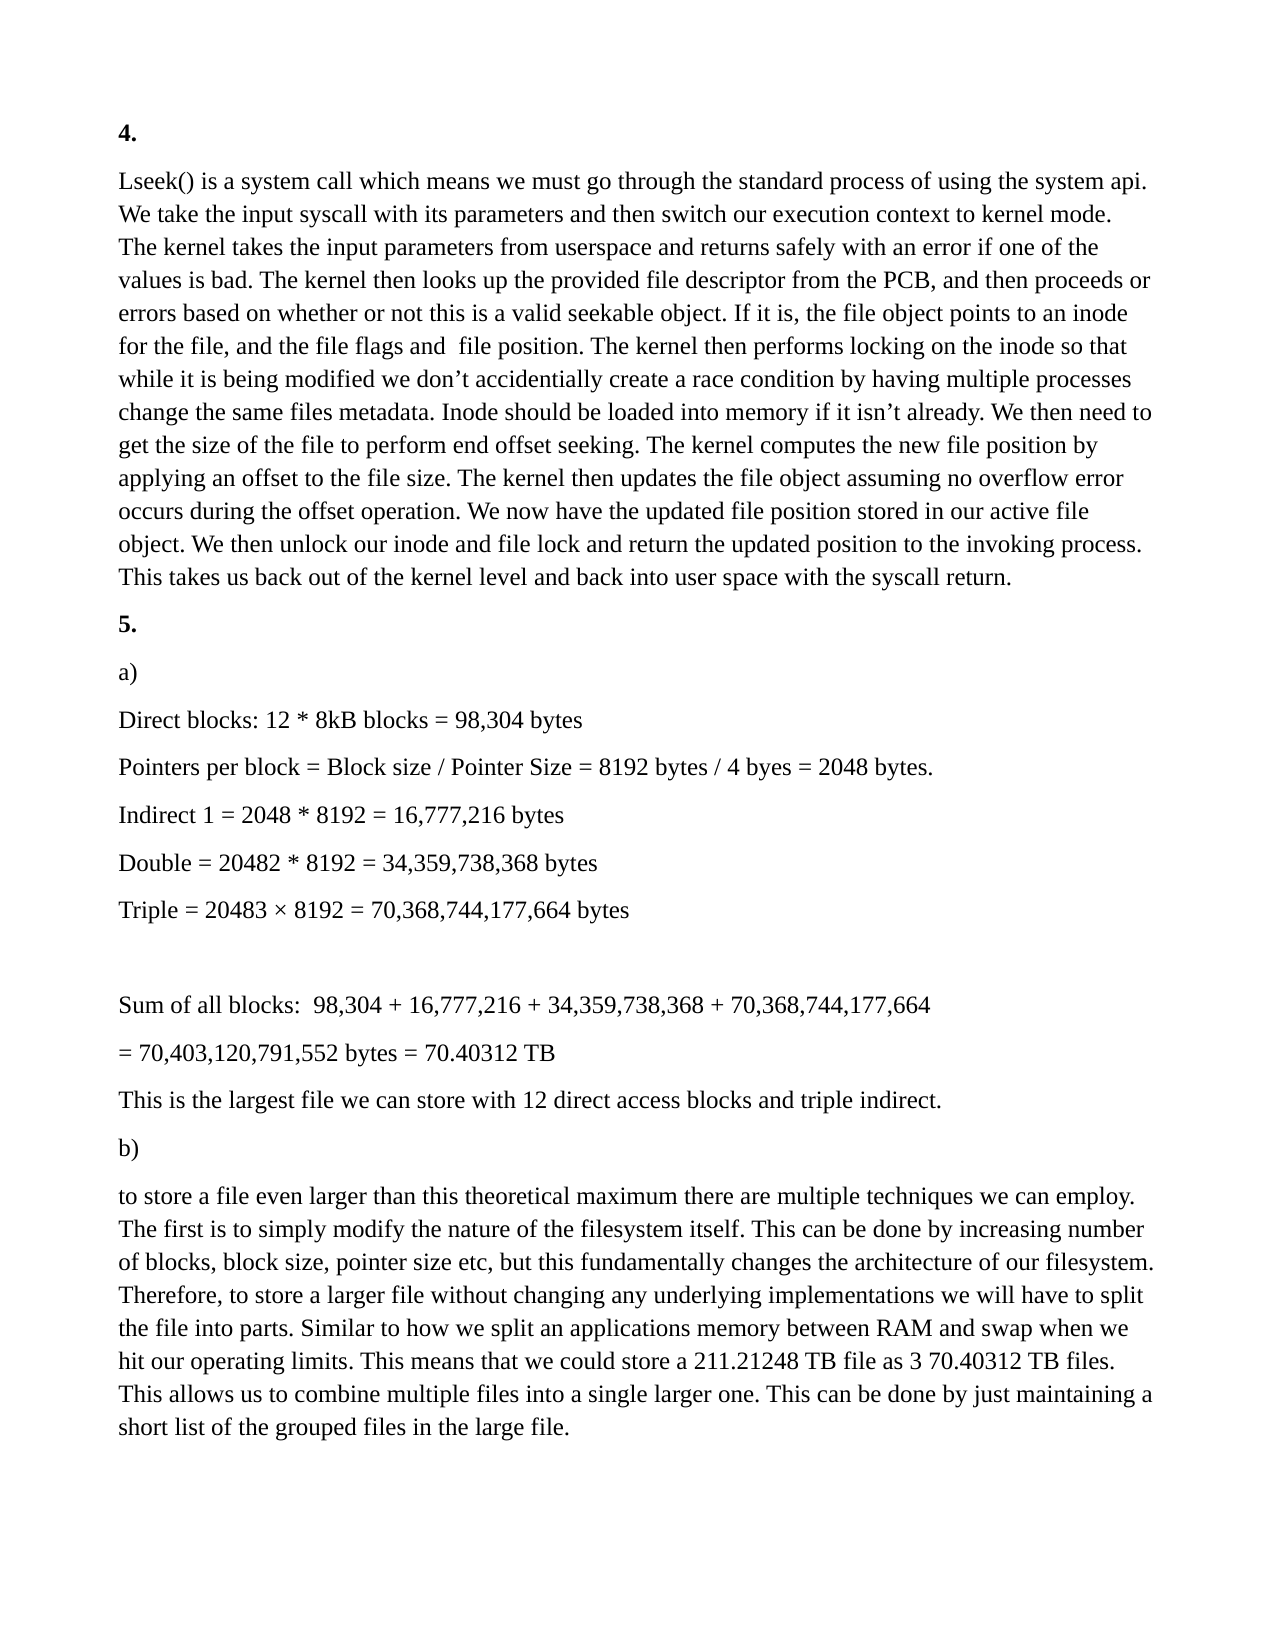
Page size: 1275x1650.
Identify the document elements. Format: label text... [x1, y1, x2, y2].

text to store a file even larger than this theoretical maximum there are multiple techniques we can employ. The first is to simply modify the nature of the filesystem itself. This can be done by increasing number of blocks, block size, pointer size etc, but this fundamentally changes the architecture of our filesystem. Therefore, to store a larger file without changing any underlying implementations we will have to split the file into parts. Similar to how we split an applications memory between RAM and swap when we hit our operating limits. This means that we could store a 211.21248 TB file as 3 70.40312 TB files. This allows us to combine multiple files into a single larger one. This can be done by just maintaining a short list of the grouped files in the large file. [118, 1181, 1157, 1441]
text = 70,403,120,791,552 bytes = 70.40312 TB [118, 1038, 1157, 1067]
text 4. [118, 118, 1157, 147]
text Direct blocks: 12 * 8kB blocks = 98,304 bytes [118, 705, 1157, 733]
text b) [118, 1133, 1157, 1162]
text Sum of all blocks: 98,304 + 16,777,216 + 34,359,738,368 + 70,368,744,177,664 [118, 990, 1157, 1019]
text Triple = 20483 × 8192 = 70,368,744,177,664 bytes [118, 895, 1157, 924]
text Pointers per block = Block size / Pointer Size = 8192 bytes / 4 byes = 2048 bytes. [118, 752, 1157, 781]
text 5. [118, 609, 1157, 638]
text Double = 20482 * 8192 = 34,359,738,368 bytes [118, 848, 1157, 876]
text a) [118, 657, 1157, 686]
text Indirect 1 = 2048 * 8192 = 16,777,216 bytes [118, 800, 1157, 829]
text Lseek() is a system call which means we must go through the standard process of using the system api. We take the input syscall with its parameters and then switch our execution context to kernel mode. The kernel takes the input parameters from userspace and returns safely with an error if one of the values is bad. The kernel then looks up the provided file descriptor from the PCB, and then proceeds or errors based on whether or not this is a valid seekable object. If it is, the file object points to an inode for the file, and the file flags and file position. The kernel then performs locking on the inode so that while it is being modified we don’t accidentially create a race condition by having multiple processes change the same files metadata. Inode should be loaded into memory if it isn’t already. We then need to get the size of the file to perform end offset seeking. The kernel computes the new file position by applying an offset to the file size. The kernel then updates the file object assuming no overflow error occurs during the offset operation. We now have the updated file position stored in our active file object. We then unlock our inode and file lock and return the updated position to the invoking process. This takes us back out of the kernel level and back into user space with the syscall return. [118, 166, 1157, 591]
text This is the largest file we can store with 12 direct access blocks and triple indirect. [118, 1086, 1157, 1114]
